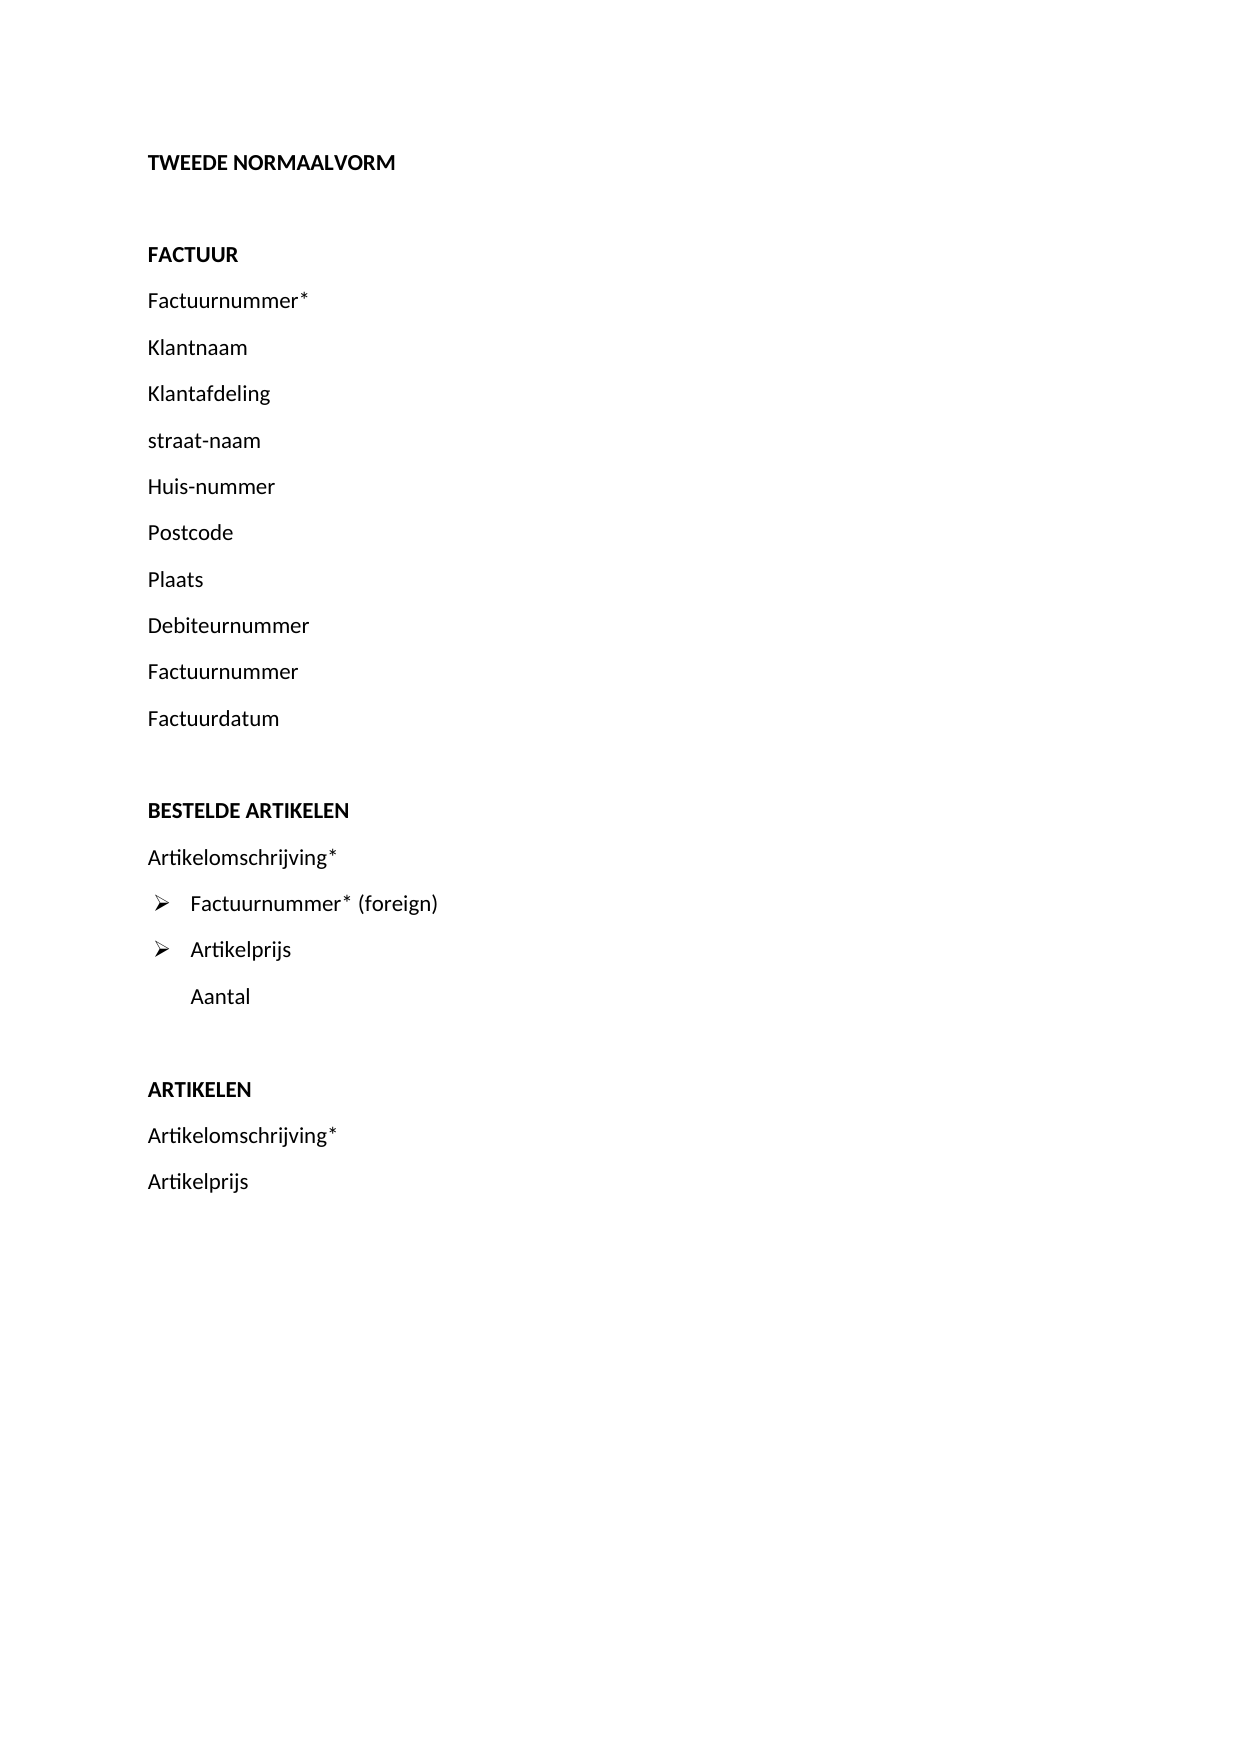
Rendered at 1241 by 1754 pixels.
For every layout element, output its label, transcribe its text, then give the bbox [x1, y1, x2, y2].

text Huis-nummer [148, 472, 1093, 500]
text straat-naam [148, 426, 1093, 454]
text Aantal [190, 982, 1093, 1010]
text Postcode [148, 518, 1093, 546]
text Artikelomschrijving* [148, 1121, 1093, 1149]
text FACTUUR [148, 240, 1093, 268]
text Factuurnummer* [148, 287, 1093, 315]
text Factuurdatum [148, 704, 1093, 732]
text Klantafdeling [148, 379, 1093, 407]
list Factuurnummer* (foreign) [153, 889, 1093, 917]
list Artikelprijs [153, 936, 1093, 964]
text TWEEDE NORMAALVORM [148, 148, 1093, 176]
text Klantnaam [148, 333, 1093, 361]
text Artikelomschrijving* [148, 843, 1093, 871]
text BESTELDE ARTIKELEN [148, 797, 1093, 824]
text Factuurnummer [148, 657, 1093, 686]
text Debiteurnummer [148, 611, 1093, 639]
text Plaats [148, 565, 1093, 593]
text ARTIKELEN [148, 1075, 1093, 1103]
text Artikelprijs [148, 1167, 1093, 1195]
